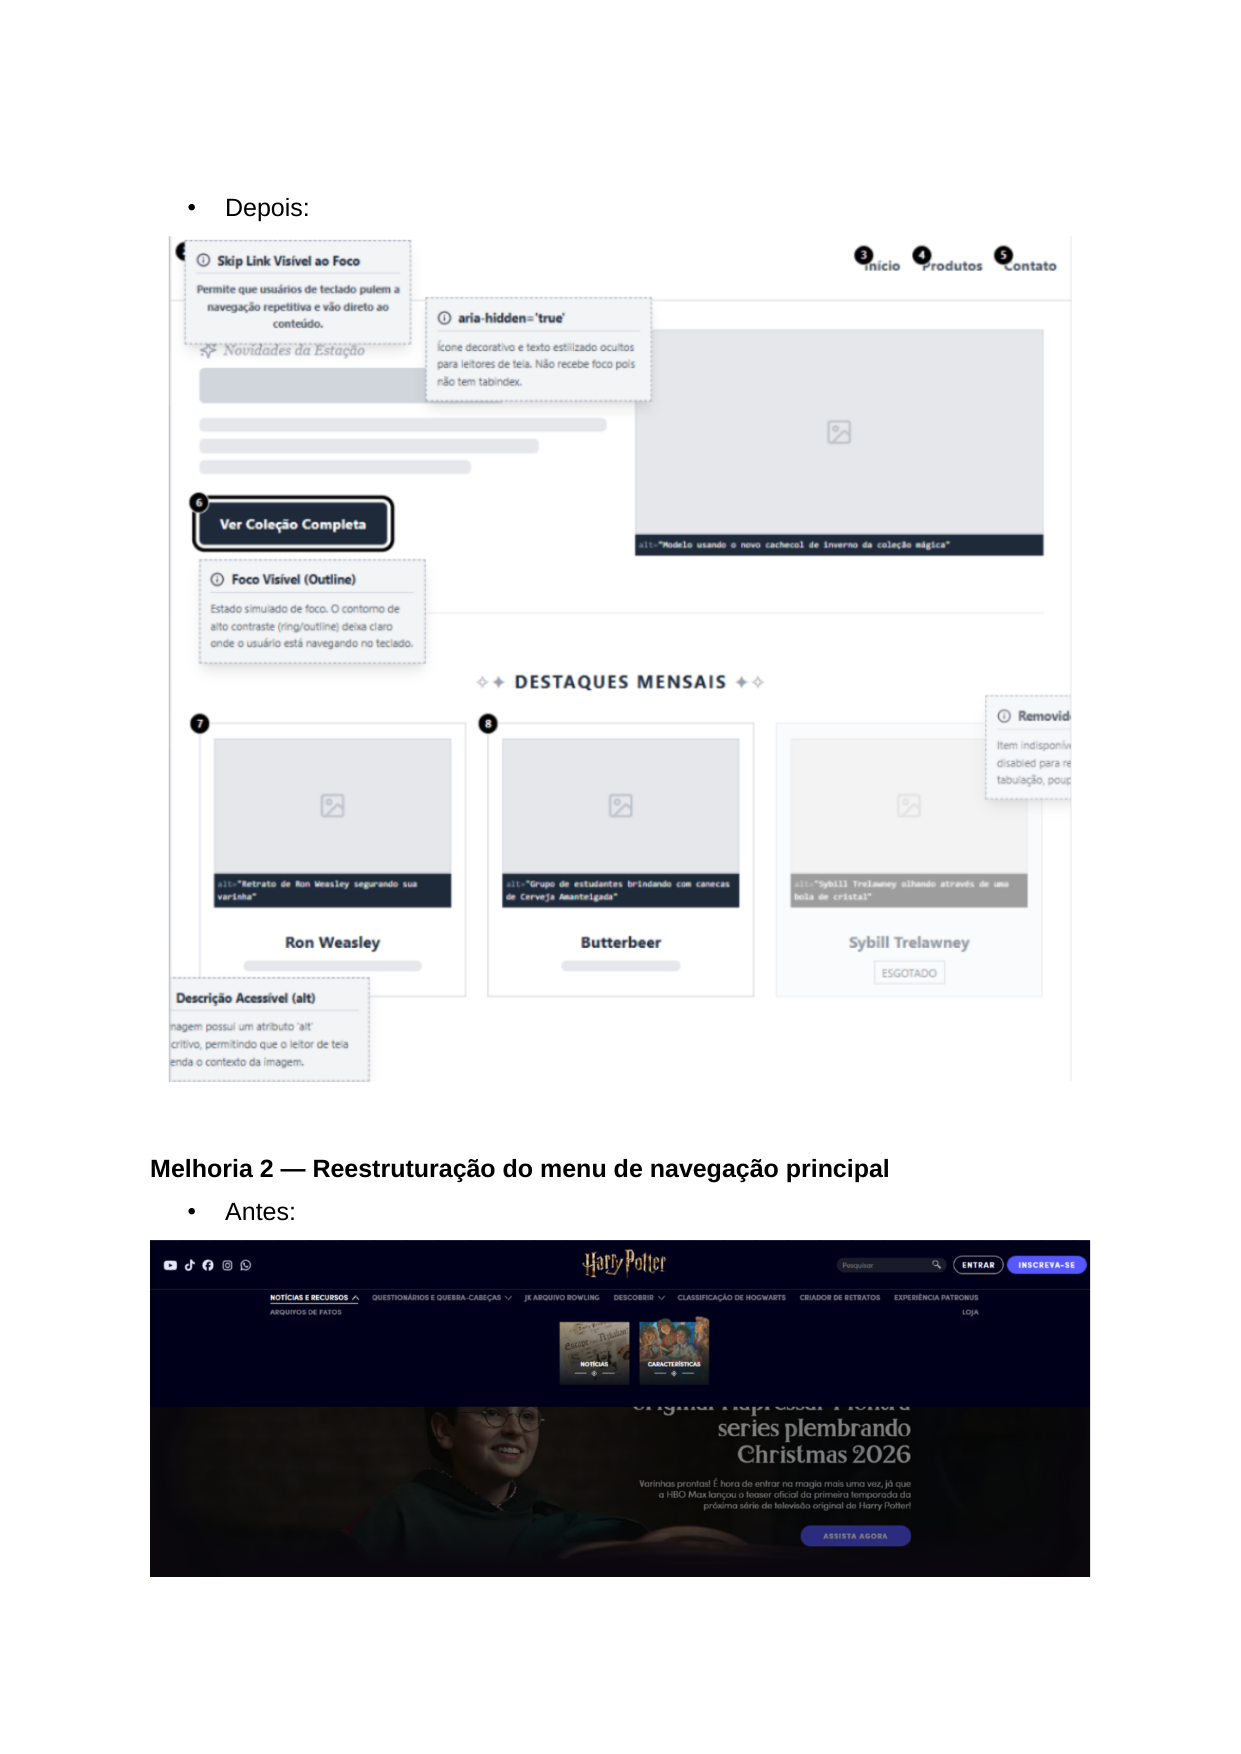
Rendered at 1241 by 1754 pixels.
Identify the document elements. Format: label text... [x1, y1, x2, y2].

subtitle Antes: [187, 1197, 1090, 1226]
picture [150, 1240, 1091, 1577]
subtitle Melhoria 2 — Reestruturação do menu de navegação principal [150, 1154, 1090, 1183]
subtitle Depois: [187, 193, 1090, 222]
picture [168, 236, 1072, 1082]
